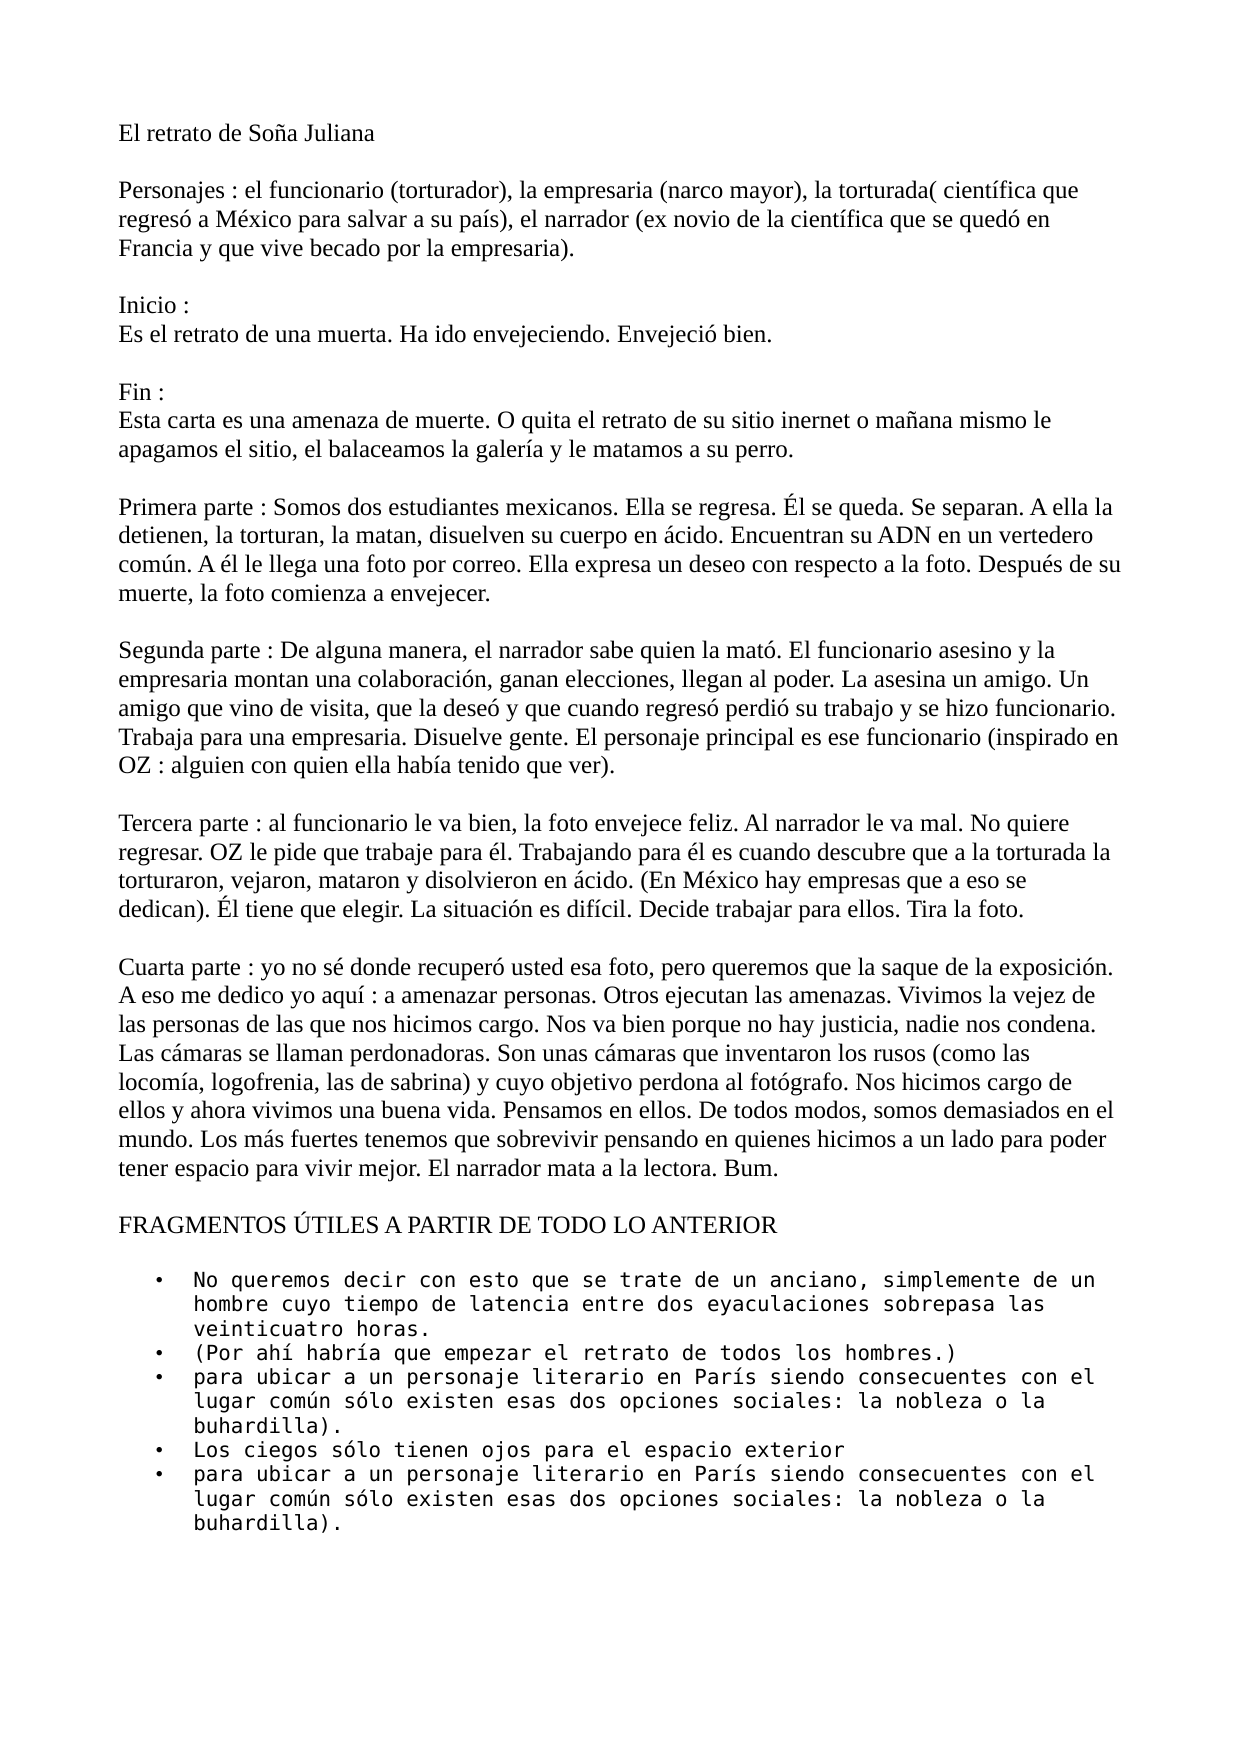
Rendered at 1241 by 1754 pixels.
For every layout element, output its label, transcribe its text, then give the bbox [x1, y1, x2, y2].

list (Por ahí habría que empezar el retrato de todos los hombres.) [156, 1341, 1122, 1365]
text Tercera parte : al funcionario le va bien, la foto envejece feliz. Al narrador le va mal. No quiere regresar. OZ le pide que trabaje para él. Trabajando para él es cuando descubre que a la torturada la torturaron, vejaron, mataron y disolvieron en ácido. (En México hay empresas que a eso se dedican). Él tiene que elegir. La situación es difícil. Decide trabajar para ellos. Tira la foto. [118, 808, 1122, 923]
text Esta carta es una amenaza de muerte. O quita el retrato de su sitio inernet o mañana mismo le apagamos el sitio, el balaceamos la galería y le matamos a su perro. [118, 406, 1122, 463]
text Es el retrato de una muerta. Ha ido envejeciendo. Envejeció bien. [118, 319, 1122, 348]
list para ubicar a un personaje literario en París siendo consecuentes con el lugar común sólo existen esas dos opciones sociales: la nobleza o la buhardilla). [156, 1365, 1122, 1438]
text Inicio : [118, 291, 1122, 319]
text Primera parte : Somos dos estudiantes mexicanos. Ella se regresa. Él se queda. Se separan. A ella la detienen, la torturan, la matan, disuelven su cuerpo en ácido. Encuentran su ADN en un vertedero común. A él le llega una foto por correo. Ella expresa un deseo con respecto a la foto. Después de su muerte, la foto comienza a envejecer. [118, 492, 1122, 607]
list No queremos decir con esto que se trate de un anciano, simplemente de un hombre cuyo tiempo de latencia entre dos eyaculaciones sobrepasa las veinticuatro horas. [156, 1268, 1122, 1341]
text Personajes : el funcionario (torturador), la empresaria (narco mayor), la torturada( científica que regresó a México para salvar a su país), el narrador (ex novio de la científica que se quedó en Francia y que vive becado por la empresaria). [118, 176, 1122, 262]
text Fin : [118, 377, 1122, 406]
list para ubicar a un personaje literario en París siendo consecuentes con el lugar común sólo existen esas dos opciones sociales: la nobleza o la buhardilla). [156, 1462, 1122, 1535]
text Segunda parte : De alguna manera, el narrador sabe quien la mató. El funcionario asesino y la empresaria montan una colaboración, ganan elecciones, llegan al poder. La asesina un amigo. Un amigo que vino de visita, que la deseó y que cuando regresó perdió su trabajo y se hizo funcionario. Trabaja para una empresaria. Disuelve gente. El personaje principal es ese funcionario (inspirado en OZ : alguien con quien ella había tenido que ver). [118, 636, 1122, 779]
list Los ciegos sólo tienen ojos para el espacio exterior [156, 1438, 1122, 1462]
text Cuarta parte : yo no sé donde recuperó usted esa foto, pero queremos que la saque de la exposición. A eso me dedico yo aquí : a amenazar personas. Otros ejecutan las amenazas. Vivimos la vejez de las personas de las que nos hicimos cargo. Nos va bien porque no hay justicia, nadie nos condena. Las cámaras se llaman perdonadoras. Son unas cámaras que inventaron los rusos (como las locomía, logofrenia, las de sabrina) y cuyo objetivo perdona al fotógrafo. Nos hicimos cargo de ellos y ahora vivimos una buena vida. Pensamos en ellos. De todos modos, somos demasiados en el mundo. Los más fuertes tenemos que sobrevivir pensando en quienes hicimos a un lado para poder tener espacio para vivir mejor. El narrador mata a la lectora. Bum. [118, 952, 1122, 1182]
text FRAGMENTOS ÚTILES A PARTIR DE TODO LO ANTERIOR [118, 1211, 1122, 1239]
text El retrato de Soña Juliana [118, 118, 1122, 147]
